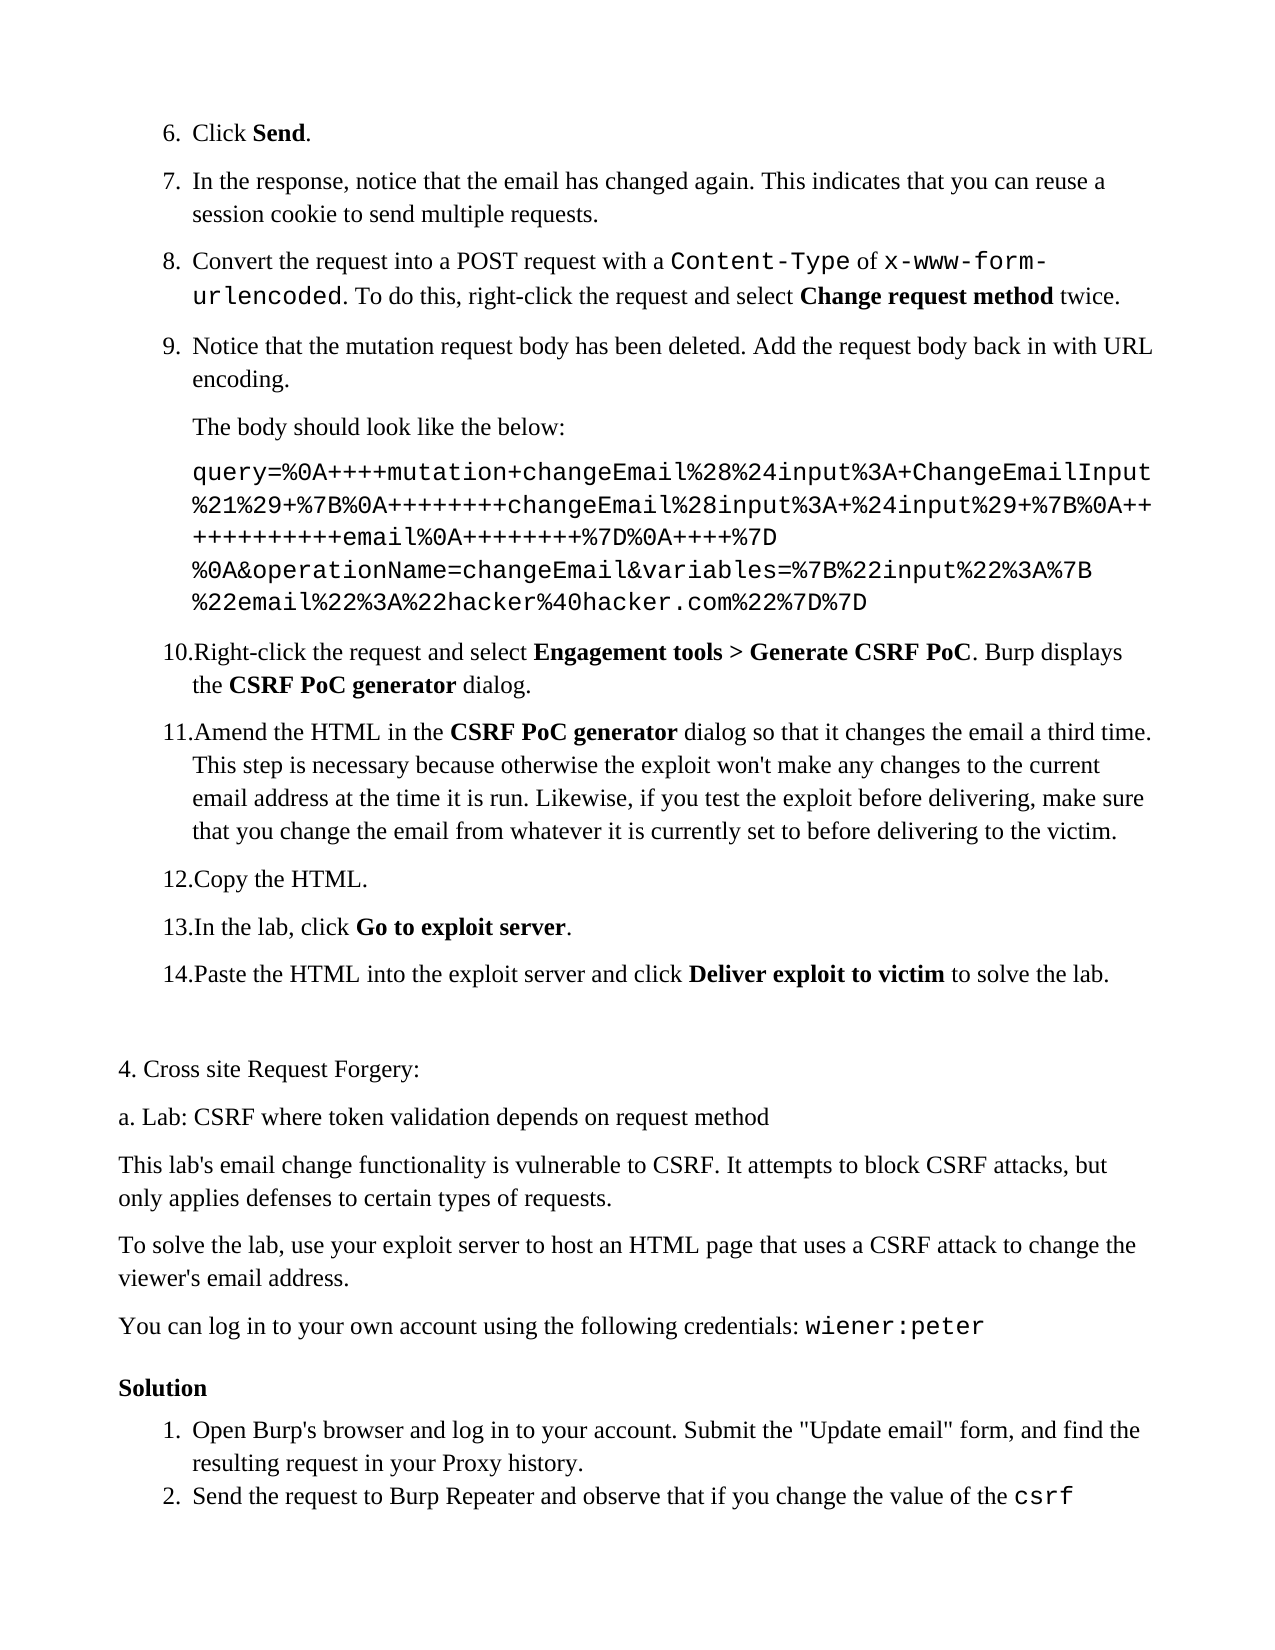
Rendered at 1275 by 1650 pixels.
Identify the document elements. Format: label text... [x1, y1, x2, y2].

text This lab's email change functionality is vulnerable to CSRF. It attempts to block CSRF attacks, but only applies defenses to certain types of requests. [118, 1150, 1157, 1211]
text To solve the lab, use your exploit server to host an HTML page that uses a CSRF attack to change the viewer's email address. [118, 1230, 1157, 1292]
list Paste the HTML into the exploit server and click Deliver exploit to victim to solve the lab. [162, 959, 1157, 988]
list In the lab, click Go to exploit server. [162, 912, 1157, 940]
list Convert the request into a POST request with a Content-Type of x-www-form-urlencoded. To do this, right-click the request and select Change request method twice. [162, 246, 1157, 312]
list Open Burp's browser and log in to your account. Submit the "Update email" form, and find the resulting request in your Proxy history. [162, 1415, 1157, 1476]
text a. Lab: CSRF where token validation depends on request method [118, 1102, 1157, 1131]
subtitle Solution [118, 1373, 1157, 1402]
text You can log in to your own account using the following credentials: wiener:peter [118, 1311, 1157, 1342]
list Notice that the mutation request body has been deleted. Add the request body back in with URL encoding. [162, 331, 1157, 393]
list Amend the HTML in the CSRF PoC generator dialog so that it changes the email a third time. This step is necessary because otherwise the exploit won't make any changes to the current email address at the time it is run. Likewise, if you test the exploit before delivering, make sure that you change the email from whatever it is currently set to before delivering to the victim. [162, 717, 1157, 845]
list query=%0A++++mutation+changeEmail%28%24input%3A+ChangeEmailInput%21%29+%7B%0A++++++++changeEmail%28input%3A+%24input%29+%7B%0A++++++++++++email%0A++++++++%7D%0A++++%7D%0A&operationName=changeEmail&variables=%7B%22input%22%3A%7B%22email%22%3A%22hacker%40hacker.com%22%7D%7D [162, 460, 1157, 618]
list Copy the HTML. [162, 864, 1157, 893]
list Right-click the request and select Engagement tools > Generate CSRF PoC. Burp displays the CSRF PoC generator dialog. [162, 637, 1157, 698]
list Click Send. [162, 118, 1157, 147]
list The body should look like the below: [162, 412, 1157, 441]
list Send the request to Burp Repeater and observe that if you change the value of the csrf [162, 1481, 1157, 1512]
list In the response, notice that the email has changed again. This indicates that you can reuse a session cookie to send multiple requests. [162, 166, 1157, 227]
text 4. Cross site Request Forgery: [118, 1054, 1157, 1083]
